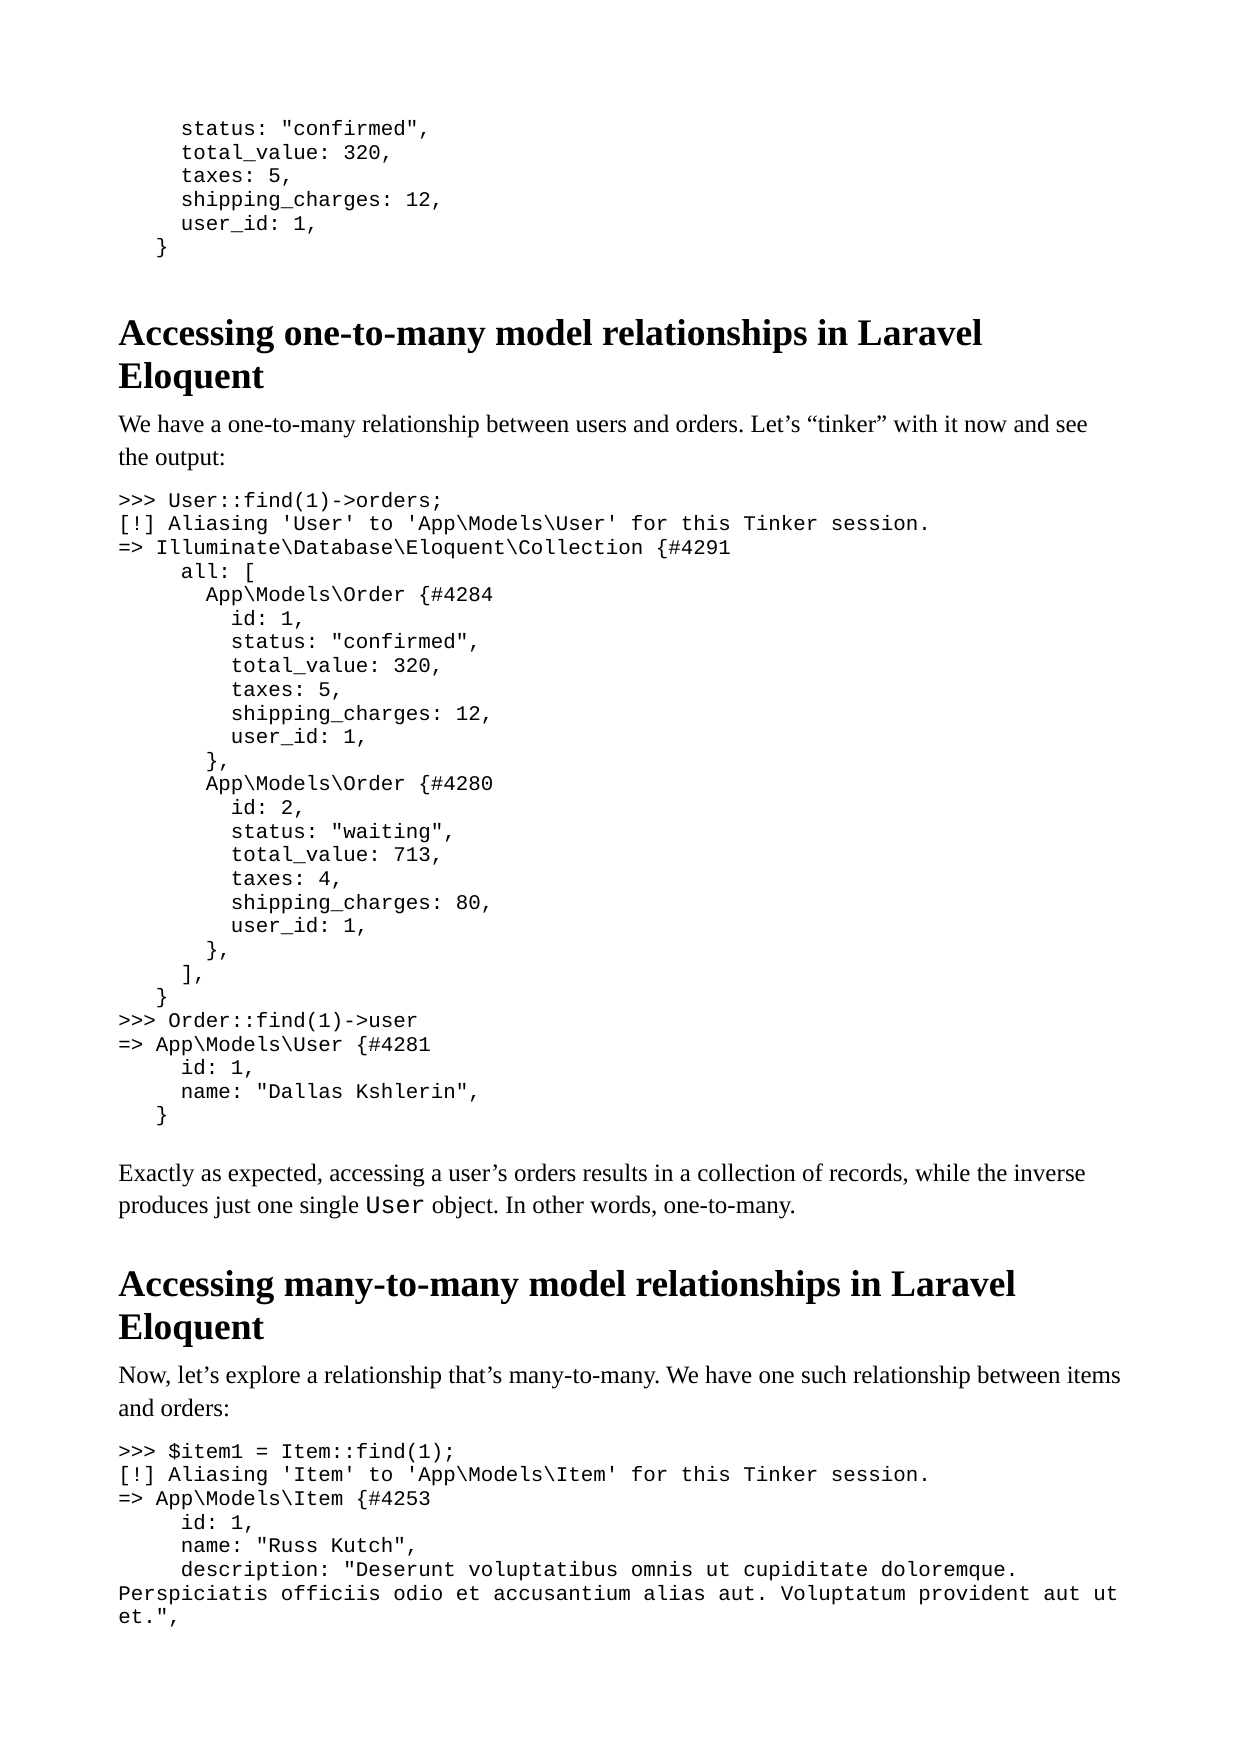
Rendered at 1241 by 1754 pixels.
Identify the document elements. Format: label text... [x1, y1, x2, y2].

text => App\Models\Item {#4253 [118, 1488, 1122, 1512]
text } [118, 236, 1122, 260]
text [!] Aliasing 'User' to 'App\Models\User' for this Tinker session. [118, 513, 1122, 537]
text total_value: 320, [118, 142, 1122, 165]
text }, [118, 750, 1122, 773]
text status: "confirmed", [118, 632, 1122, 655]
text shipping_charges: 12, [118, 702, 1122, 726]
text name: "Russ Kutch", [118, 1535, 1122, 1559]
text >>> $item1 = Item::find(1); [118, 1441, 1122, 1464]
text user_id: 1, [118, 915, 1122, 939]
text id: 1, [118, 608, 1122, 632]
text Exactly as expected, accessing a user’s orders results in a collection of records, while the inverse produces just one single User object. In other words, one-to-many. [118, 1158, 1122, 1221]
text => App\Models\User {#4281 [118, 1033, 1122, 1057]
subtitle Accessing one-to-many model relationships in Laravel Eloquent [118, 310, 1122, 397]
text id: 1, [118, 1057, 1122, 1081]
text shipping_charges: 12, [118, 189, 1122, 213]
subtitle Accessing many-to-many model relationships in Laravel Eloquent [118, 1261, 1122, 1348]
text user_id: 1, [118, 726, 1122, 750]
text user_id: 1, [118, 213, 1122, 236]
text => Illuminate\Database\Eloquent\Collection {#4291 [118, 537, 1122, 561]
text }, [118, 939, 1122, 963]
text shipping_charges: 80, [118, 892, 1122, 915]
text App\Models\Order {#4284 [118, 584, 1122, 608]
text App\Models\Order {#4280 [118, 773, 1122, 797]
text >>> User::find(1)->orders; [118, 490, 1122, 513]
text } [118, 1104, 1122, 1128]
text total_value: 320, [118, 655, 1122, 679]
text id: 2, [118, 797, 1122, 821]
text We have a one-to-many relationship between users and orders. Let’s “tinker” with it now and see the output: [118, 409, 1122, 471]
text total_value: 713, [118, 844, 1122, 868]
text status: "confirmed", [118, 118, 1122, 142]
text taxes: 5, [118, 679, 1122, 702]
text >>> Order::find(1)->user [118, 1010, 1122, 1033]
text description: "Deserunt voluptatibus omnis ut cupiditate doloremque. Perspiciatis officiis odio et accusantium alias aut. Voluptatum provident aut ut et.", [118, 1559, 1122, 1630]
text taxes: 5, [118, 165, 1122, 189]
text id: 1, [118, 1512, 1122, 1535]
text taxes: 4, [118, 868, 1122, 892]
text all: [ [118, 561, 1122, 584]
text [!] Aliasing 'Item' to 'App\Models\Item' for this Tinker session. [118, 1464, 1122, 1488]
text name: "Dallas Kshlerin", [118, 1081, 1122, 1104]
text status: "waiting", [118, 821, 1122, 844]
text ], [118, 963, 1122, 986]
text } [118, 986, 1122, 1010]
text Now, let’s explore a relationship that’s many-to-many. We have one such relationship between items and orders: [118, 1360, 1122, 1422]
